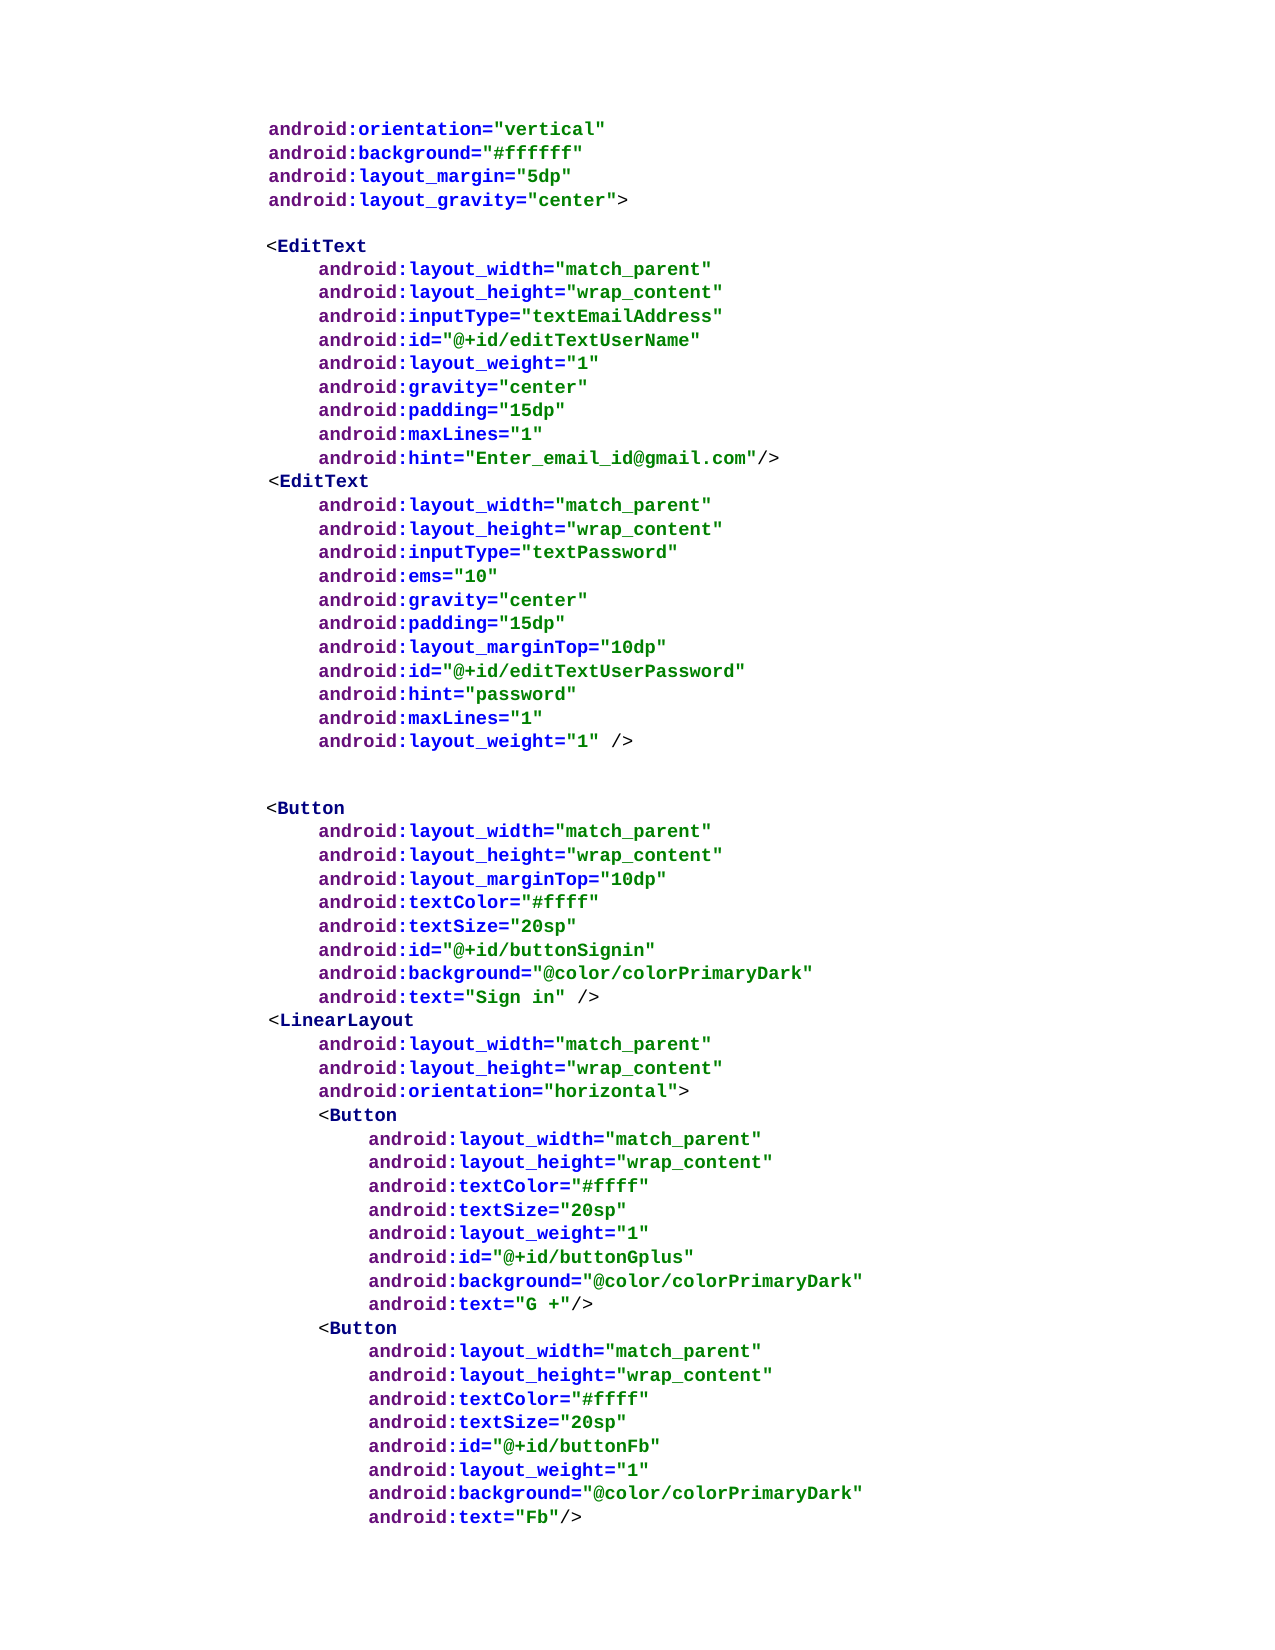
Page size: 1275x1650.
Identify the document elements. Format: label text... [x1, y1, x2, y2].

text <Button [118, 1104, 1157, 1128]
text android:textColor="#ffff" [118, 1388, 1157, 1411]
text android:layout_width="match_parent" [118, 820, 1157, 844]
text android:layout_width="match_parent" [118, 1341, 1157, 1364]
text android:orientation="horizontal"> [118, 1080, 1157, 1104]
text android:padding="15dp" [118, 399, 1157, 423]
text android:hint="Enter_email_id@gmail.com"/> [118, 447, 1157, 470]
text android:text="G +"/> [118, 1293, 1157, 1317]
text <Button [118, 1317, 1157, 1341]
text android:layout_weight="1" [118, 1459, 1157, 1482]
text android:inputType="textPassword" [118, 541, 1157, 565]
text android:layout_weight="1" [118, 1222, 1157, 1246]
text android:background="@color/colorPrimaryDark" [118, 1269, 1157, 1293]
text android:inputType="textEmailAddress" [118, 305, 1157, 328]
text android:id="@+id/buttonFb" [118, 1435, 1157, 1459]
text android:layout_width="match_parent" [118, 1033, 1157, 1057]
text android:textColor="#ffff" [118, 1175, 1157, 1199]
text android:layout_margin="5dp" [118, 165, 1157, 189]
text android:layout_weight="1" /> [118, 731, 1157, 754]
text android:layout_height="wrap_content" [118, 281, 1157, 305]
text android:id="@+id/buttonGplus" [118, 1246, 1157, 1269]
text android:id="@+id/editTextUserName" [118, 328, 1157, 352]
text android:textSize="20sp" [118, 1199, 1157, 1222]
text android:layout_marginTop="10dp" [118, 868, 1157, 891]
text android:layout_width="match_parent" [118, 258, 1157, 281]
text android:background="@color/colorPrimaryDark" [118, 1482, 1157, 1506]
text android:layout_height="wrap_content" [118, 1057, 1157, 1080]
text android:id="@+id/editTextUserPassword" [118, 659, 1157, 683]
text android:text="Sign in" /> [118, 986, 1157, 1009]
text android:textColor="#ffff" [118, 891, 1157, 915]
text android:hint="password" [118, 683, 1157, 707]
text android:gravity="center" [118, 589, 1157, 612]
text android:orientation="vertical" [118, 118, 1157, 142]
text android:maxLines="1" [118, 423, 1157, 447]
text <Button [118, 799, 1157, 820]
text android:layout_height="wrap_content" [118, 1151, 1157, 1175]
text android:id="@+id/buttonSignin" [118, 938, 1157, 962]
text <LinearLayout [118, 1009, 1157, 1033]
text <EditText [118, 470, 1157, 494]
text android:maxLines="1" [118, 707, 1157, 731]
text android:layout_weight="1" [118, 352, 1157, 376]
text android:background="#ffffff" [118, 142, 1157, 165]
text android:layout_width="match_parent" [118, 494, 1157, 518]
text android:layout_height="wrap_content" [118, 1364, 1157, 1388]
text android:layout_height="wrap_content" [118, 844, 1157, 868]
text <EditText [118, 236, 1157, 258]
text android:textSize="20sp" [118, 1411, 1157, 1435]
text android:text="Fb"/> [118, 1506, 1157, 1530]
text android:gravity="center" [118, 376, 1157, 399]
text android:layout_marginTop="10dp" [118, 636, 1157, 659]
text android:layout_width="match_parent" [118, 1128, 1157, 1151]
text android:padding="15dp" [118, 612, 1157, 636]
text android:layout_height="wrap_content" [118, 518, 1157, 541]
text android:ems="10" [118, 565, 1157, 589]
text android:background="@color/colorPrimaryDark" [118, 962, 1157, 986]
text android:layout_gravity="center"> [118, 189, 1157, 213]
text android:textSize="20sp" [118, 915, 1157, 938]
